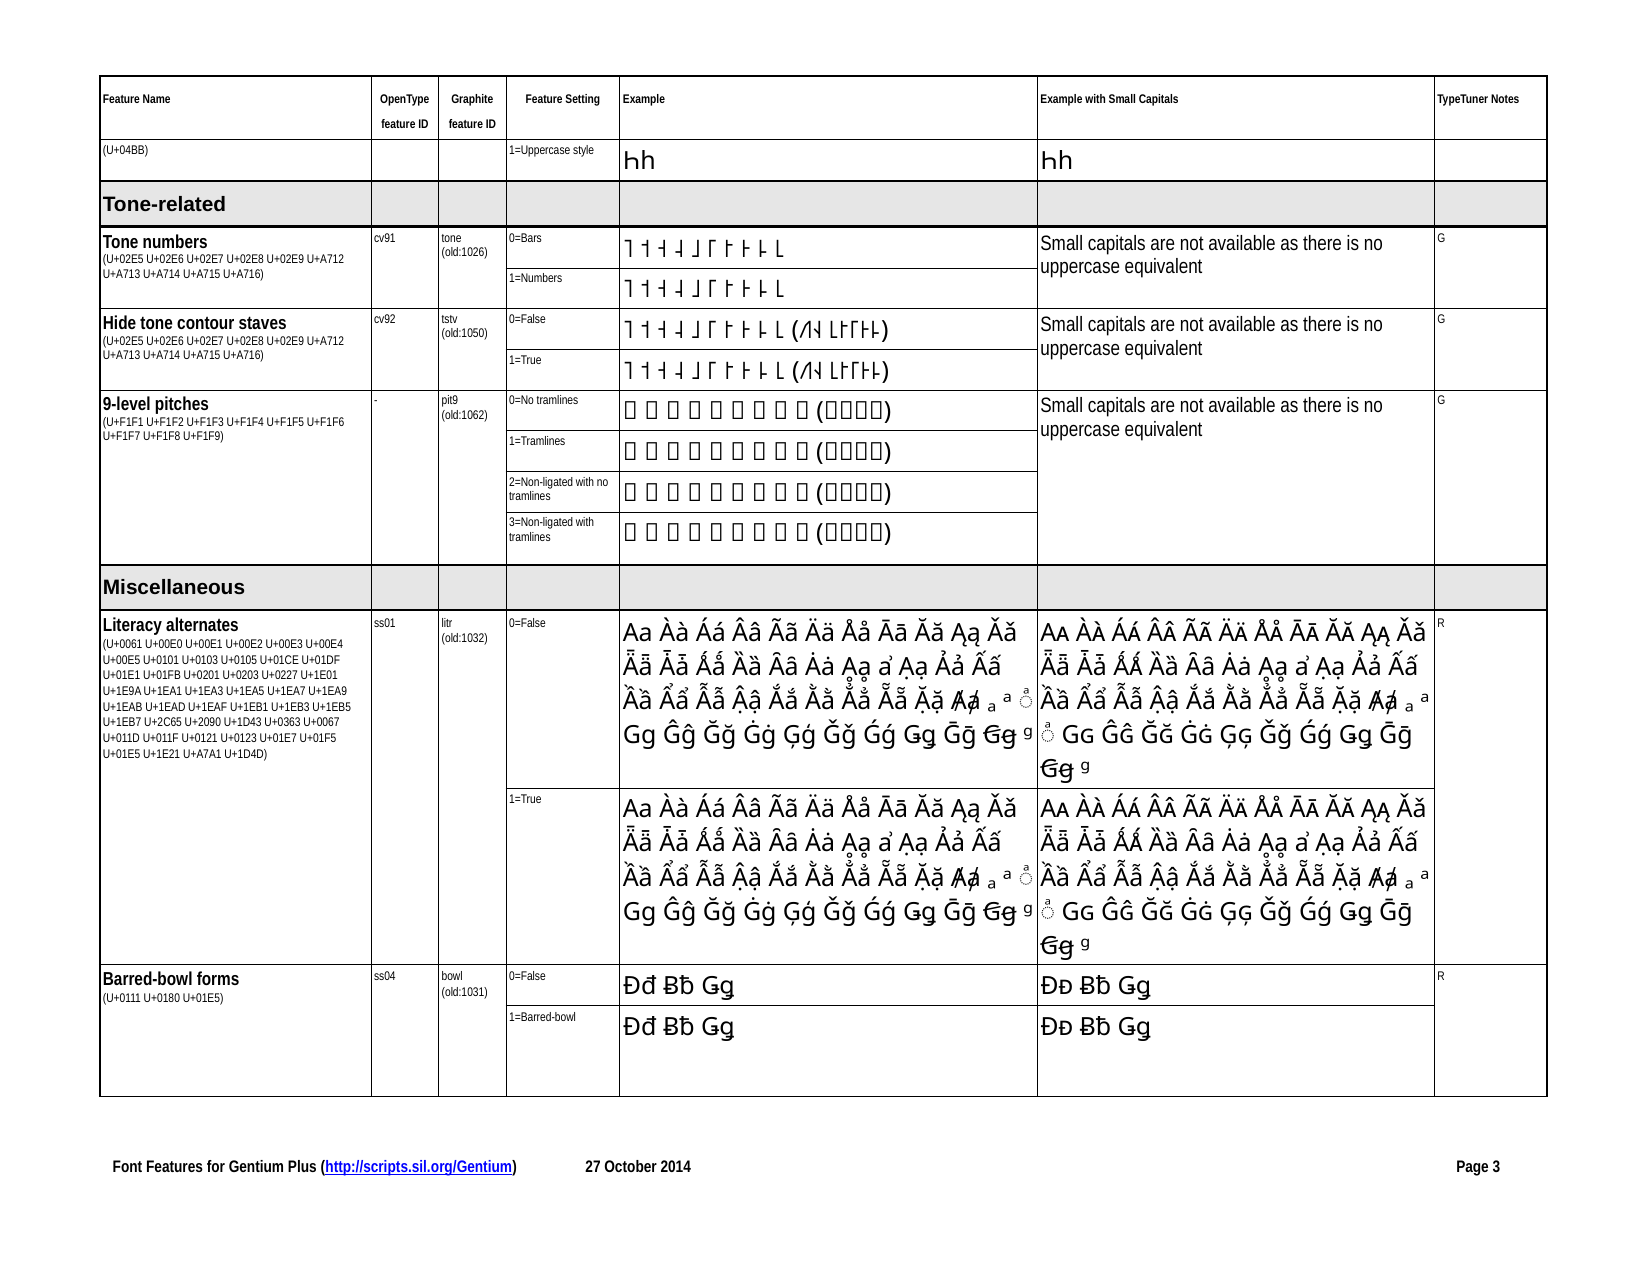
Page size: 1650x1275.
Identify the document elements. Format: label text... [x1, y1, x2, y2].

table_cell          () [620, 513, 1037, 563]
table_cell Tone-related [101, 182, 371, 225]
table_cell [620, 182, 1037, 225]
table_cell [1038, 566, 1434, 609]
table_cell ˥ ˦ ˧ ˨ ˩ ꜒ ꜓ ꜔ ꜕ ꜖ [620, 228, 1037, 268]
table_cell Miscellaneous [101, 566, 371, 609]
table_cell cv92 [372, 309, 438, 389]
table_cell 0=No tramlines [507, 391, 619, 430]
table_cell Aa Àà Áá Ââ Ãã Ää Åå Āā Ăă Ąą Ǎǎ Ǟǟ Ǡǡ Ǻǻ Ȁȁ Ȃȃ Ȧȧ Ḁḁ ẚ Ạạ Ảả Ấấ Ầầ Ẩẩ Ẫẫ Ậậ Ắắ Ằằ Ẳẳ Ẵẵ Ặặ Ⱥⱥ ₐ ᵃ ◌ͣ Gg Ĝĝ Ğğ Ġġ Ģģ Ǧǧ Ǵǵ Ǥǥ Ḡḡ Ꞡꞡ ᵍ [1038, 611, 1434, 787]
table_cell Aa Àà Áá Ââ Ãã Ää Åå Āā Ăă Ąą Ǎǎ Ǟǟ Ǡǡ Ǻǻ Ȁȁ Ȃȃ Ȧȧ Ḁḁ ẚ Ạạ Ảả Ấấ Ầầ Ẩẩ Ẫẫ Ậậ Ắắ Ằằ Ẳẳ Ẵẵ Ặặ Ⱥⱥ ₐ ᵃ ◌ͣ Gg Ĝĝ Ğğ Ġġ Ģģ Ǧǧ Ǵǵ Ǥǥ Ḡḡ Ꞡꞡ ᵍ [620, 611, 1037, 787]
table_cell G [1435, 309, 1546, 389]
table_cell [372, 182, 438, 225]
table_cell 1=True [507, 789, 619, 964]
table_cell (U+04BB) [101, 140, 371, 180]
table_header Example [620, 77, 1037, 139]
table_header Example with Small Capitals [1038, 77, 1434, 139]
table_cell [439, 566, 506, 609]
table_cell R [1435, 965, 1546, 1096]
table_header TypeTuner Notes [1435, 77, 1546, 139]
table_header Graphite feature ID [439, 77, 506, 139]
table_header OpenType feature ID [372, 77, 438, 139]
table_cell [507, 566, 619, 609]
table_cell Barred-bowl forms (U+0111 U+0180 U+01E5) [101, 965, 371, 1096]
table_cell Literacy alternates (U+0061 U+00E0 U+00E1 U+00E2 U+00E3 U+00E4 U+00E5 U+0101 U+0103 U+0105 U+01CE U+01DF U+01E1 U+01FB U+0201 U+0203 U+0227 U+1E01 U+1E9A U+1EA1 U+1EA3 U+1EA5 U+1EA7 U+1EA9 U+1EAB U+1EAD U+1EAF U+1EB1 U+1EB3 U+1EB5 U+1EB7 U+2C65 U+2090 U+1D43 U+0363 U+0067 U+011D U+011F U+0121 U+0123 U+01E7 U+01F5 U+01E5 U+1E21 U+A7A1 U+1D4D) [101, 611, 371, 964]
table_cell [372, 566, 438, 609]
table_cell Tone numbers (U+02E5 U+02E6 U+02E7 U+02E8 U+02E9 U+A712 U+A713 U+A714 U+A715 U+A716) [101, 228, 371, 308]
table_cell G [1435, 228, 1546, 308]
table_cell 2=Non-ligated with no tramlines [507, 472, 619, 511]
table_cell [1435, 140, 1546, 180]
table_cell [372, 140, 438, 180]
table_cell Hide tone contour staves (U+02E5 U+02E6 U+02E7 U+02E8 U+02E9 U+A712 U+A713 U+A714 U+A715 U+A716) [101, 309, 371, 389]
table_cell Small capitals are not available as there is no uppercase equivalent [1038, 228, 1434, 308]
table_cell [620, 566, 1037, 609]
table_header Feature Name [101, 77, 371, 139]
table_cell G [1435, 391, 1546, 563]
table_cell ss01 [372, 611, 438, 964]
table_cell bowl (old:1031) [439, 965, 506, 1096]
table_cell ˥ ˦ ˧ ˨ ˩ ꜒ ꜓ ꜔ ꜕ ꜖ [620, 269, 1037, 308]
table_cell tone (old:1026) [439, 228, 506, 308]
table_cell [507, 182, 619, 225]
table_cell Đđ Ƀƀ Ǥǥ [1038, 1006, 1434, 1096]
table_cell 0=False [507, 965, 619, 1005]
table_cell 1=Barred-bowl [507, 1006, 619, 1096]
table_cell [1435, 182, 1546, 225]
table_cell - [372, 391, 438, 563]
table_cell          () [620, 431, 1037, 471]
table_cell [1038, 182, 1434, 225]
table_cell 1=Tramlines [507, 431, 619, 471]
table_cell Đđ Ƀƀ Ǥǥ [620, 965, 1037, 1005]
table_cell ˥ ˦ ˧ ˨ ˩ ꜒ ꜓ ꜔ ꜕ ꜖ (˩˦˥˧˨ ꜖꜓꜒꜔꜕) [620, 350, 1037, 389]
table_header Feature Setting [507, 77, 619, 139]
table_cell 0=False [507, 611, 619, 787]
table_cell [439, 140, 506, 180]
table_cell Aa Àà Áá Ââ Ãã Ää Åå Āā Ăă Ąą Ǎǎ Ǟǟ Ǡǡ Ǻǻ Ȁȁ Ȃȃ Ȧȧ Ḁḁ ẚ Ạạ Ảả Ấấ Ầầ Ẩẩ Ẫẫ Ậậ Ắắ Ằằ Ẳẳ Ẵẵ Ặặ Ⱥⱥ ₐ ᵃ ◌ͣ Gg Ĝĝ Ğğ Ġġ Ģģ Ǧǧ Ǵǵ Ǥǥ Ḡḡ Ꞡꞡ ᵍ [620, 789, 1037, 964]
table_cell tstv (old:1050) [439, 309, 506, 389]
table_cell [439, 182, 506, 225]
table_cell litr (old:1032) [439, 611, 506, 964]
table_cell Һһ [620, 140, 1037, 180]
table_cell Đđ Ƀƀ Ǥǥ [620, 1006, 1037, 1096]
table_cell Đđ Ƀƀ Ǥǥ [1038, 965, 1434, 1005]
table_cell 1=True [507, 350, 619, 389]
table_cell 1=Numbers [507, 269, 619, 308]
table_cell 3=Non-ligated with tramlines [507, 513, 619, 563]
table_cell 9-level pitches (U+F1F1 U+F1F2 U+F1F3 U+F1F4 U+F1F5 U+F1F6 U+F1F7 U+F1F8 U+F1F9) [101, 391, 371, 563]
table_cell ss04 [372, 965, 438, 1096]
table_cell          () [620, 472, 1037, 511]
table_cell cv91 [372, 228, 438, 308]
table_cell Small capitals are not available as there is no uppercase equivalent [1038, 309, 1434, 389]
table_cell Aa Àà Áá Ââ Ãã Ää Åå Āā Ăă Ąą Ǎǎ Ǟǟ Ǡǡ Ǻǻ Ȁȁ Ȃȃ Ȧȧ Ḁḁ ẚ Ạạ Ảả Ấấ Ầầ Ẩẩ Ẫẫ Ậậ Ắắ Ằằ Ẳẳ Ẵẵ Ặặ Ⱥⱥ ₐ ᵃ ◌ͣ Gg Ĝĝ Ğğ Ġġ Ģģ Ǧǧ Ǵǵ Ǥǥ Ḡḡ Ꞡꞡ ᵍ [1038, 789, 1434, 964]
table_cell Small capitals are not available as there is no uppercase equivalent [1038, 391, 1434, 563]
table_cell [1435, 566, 1546, 609]
table_cell pit9 (old:1062) [439, 391, 506, 563]
table_cell ˥ ˦ ˧ ˨ ˩ ꜒ ꜓ ꜔ ꜕ ꜖ (˩˦˥˧˨ ꜖꜓꜒꜔꜕) [620, 309, 1037, 349]
table_cell R [1435, 611, 1546, 964]
table_cell 0=Bars [507, 228, 619, 268]
table_cell 0=False [507, 309, 619, 349]
table_cell Һһ [1038, 140, 1434, 180]
table_cell 1=Uppercase style [507, 140, 619, 180]
table_cell          () [620, 391, 1037, 430]
